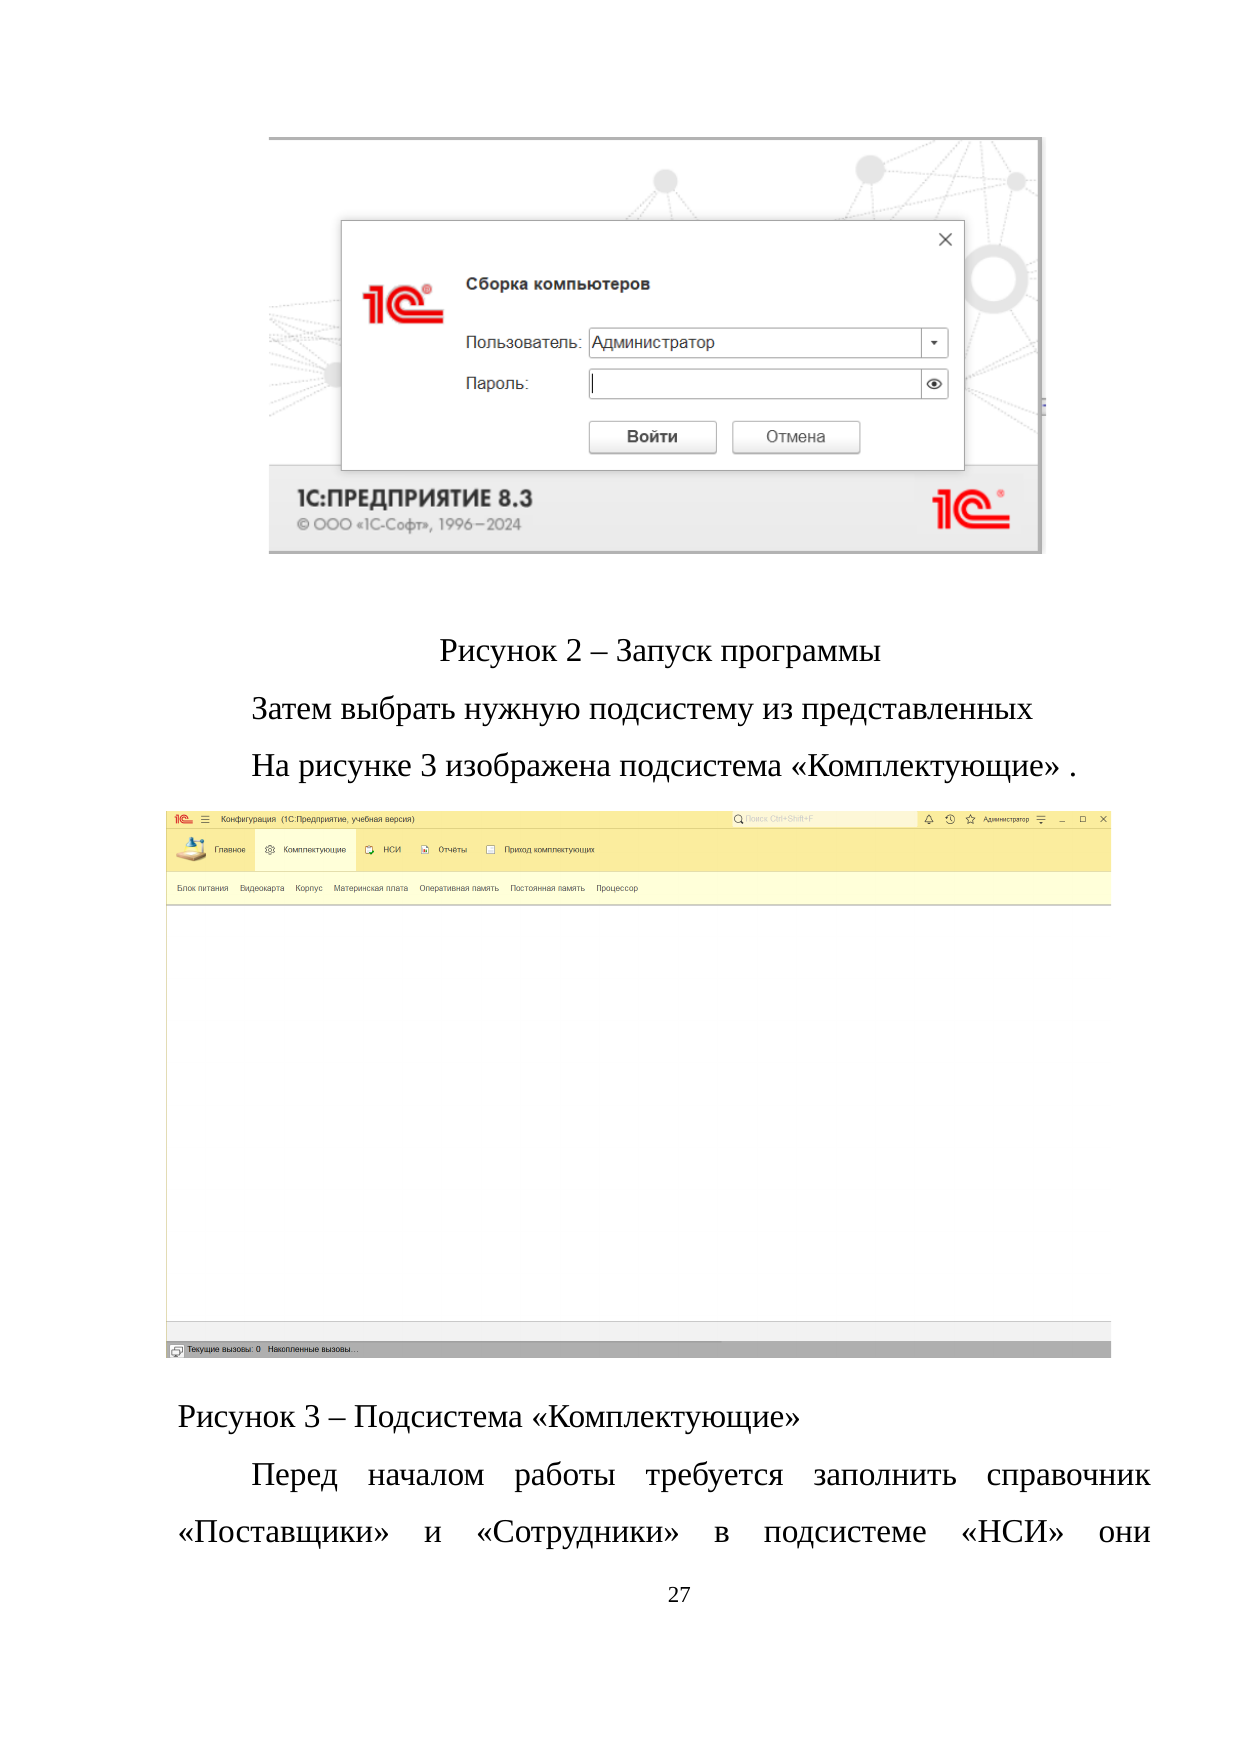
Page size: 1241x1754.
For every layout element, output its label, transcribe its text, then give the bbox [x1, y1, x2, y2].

text Перед началом работы требуется заполнить справочник «Поставщики» и «Сотрудники» в подсистеме «НСИ» они [177, 1454, 1152, 1549]
text На рисунке 3 изображена подсистема «Комплектующие» . [177, 745, 1152, 784]
text Рисунок 3 – Подсистема «Комплектующие» [177, 803, 1152, 1434]
picture [166, 811, 1112, 1358]
text Рисунок 2 – Запуск программы [177, 630, 1152, 669]
picture [268, 137, 1047, 554]
text Затем выбрать нужную подсистему из представленных [177, 688, 1152, 726]
